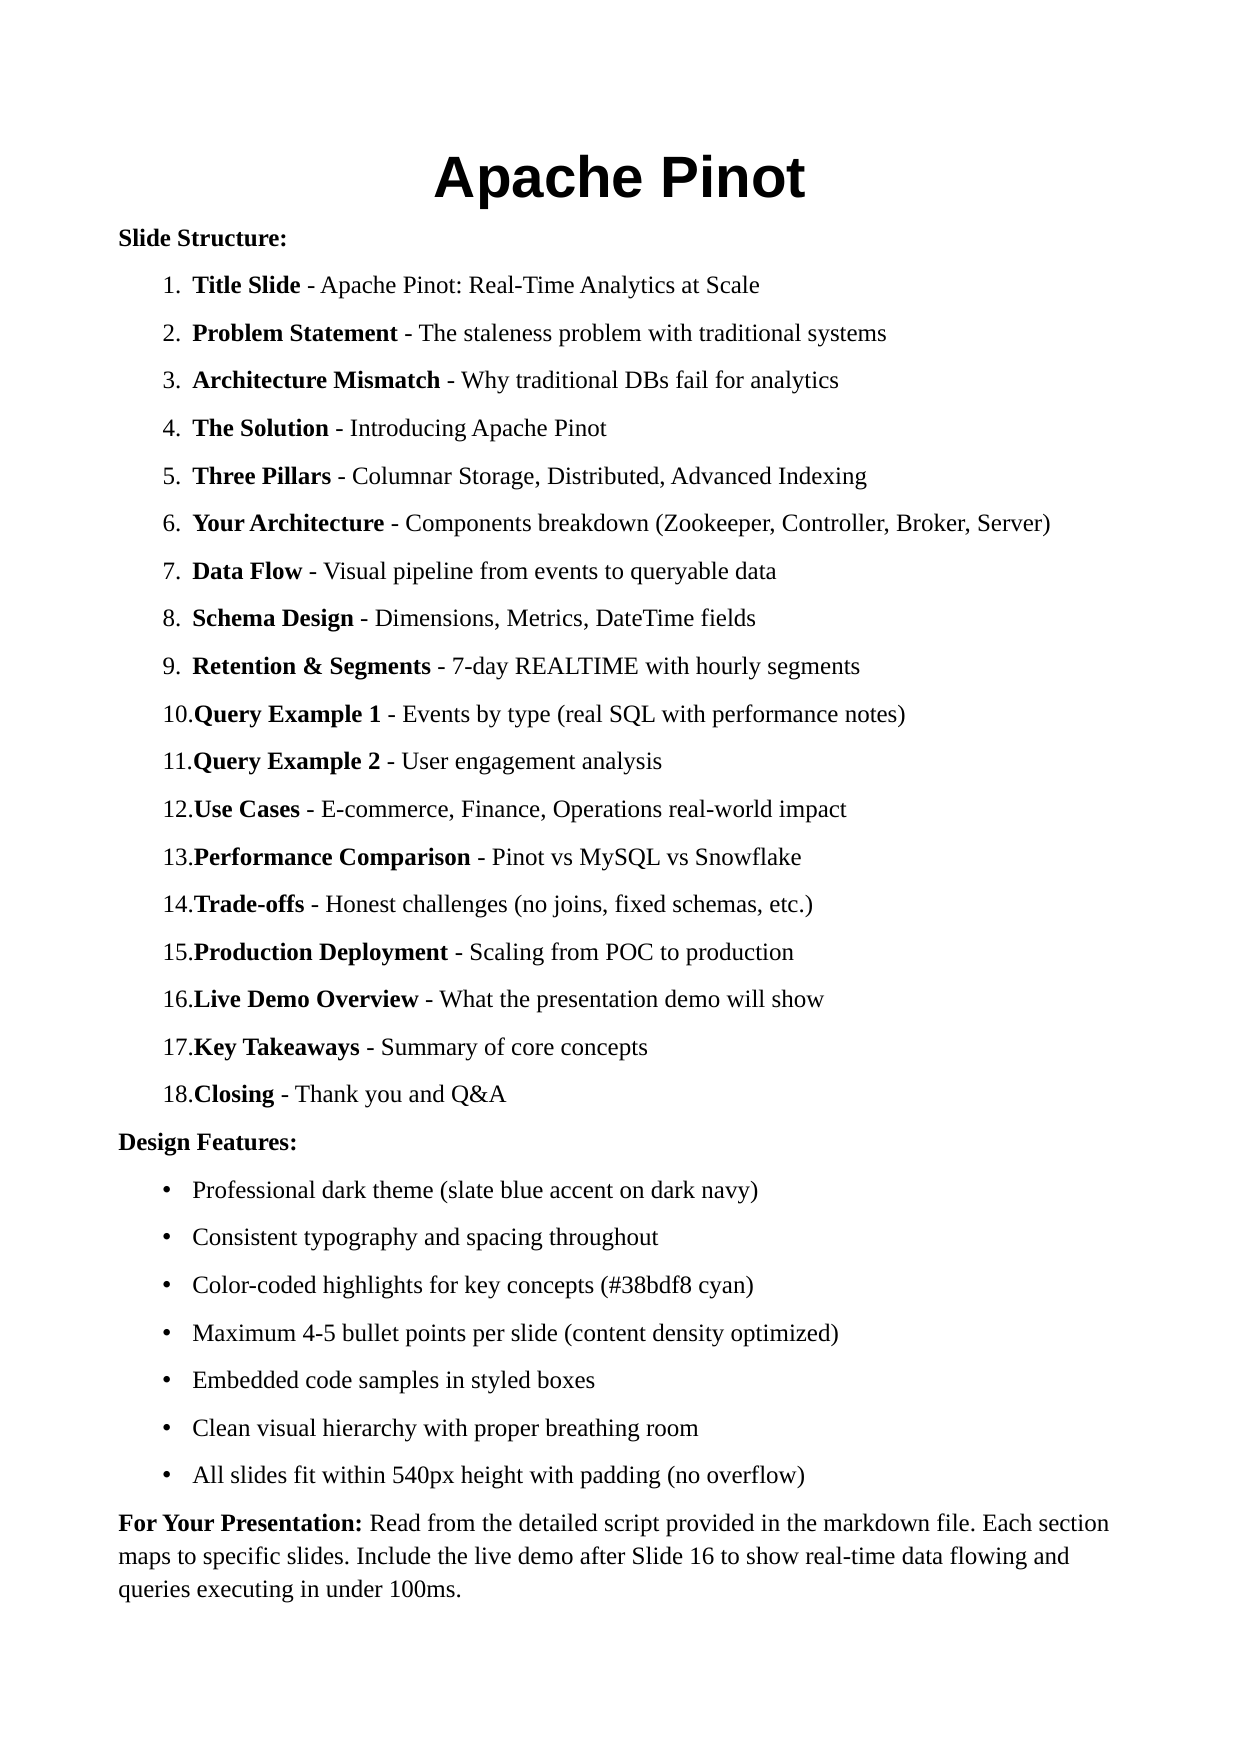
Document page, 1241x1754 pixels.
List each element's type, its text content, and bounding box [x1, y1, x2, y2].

list Professional dark theme (slate blue accent on dark navy) [162, 1175, 1122, 1203]
list Closing - Thank you and Q&A [162, 1079, 1122, 1108]
text Design Features: [118, 1127, 1122, 1156]
list Query Example 2 - User engagement analysis [162, 746, 1122, 775]
list Performance Comparison - Pinot vs MySQL vs Snowflake [162, 842, 1122, 870]
list Live Demo Overview - What the presentation demo will show [162, 984, 1122, 1013]
list Your Architecture - Components breakdown (Zookeeper, Controller, Broker, Server) [162, 508, 1122, 537]
text Slide Structure: [118, 223, 1122, 251]
list Title Slide - Apache Pinot: Real-Time Analytics at Scale [162, 270, 1122, 299]
text For Your Presentation: Read from the detailed script provided in the markdown file. Each section maps to specific slides. Include the live demo after Slide 16 to show real-time data flowing and queries executing in under 100ms. [118, 1508, 1122, 1603]
list Schema Design - Dimensions, Metrics, DateTime fields [162, 603, 1122, 632]
list Query Example 1 - Events by type (real SQL with performance notes) [162, 699, 1122, 727]
list Retention & Segments - 7-day REALTIME with hourly segments [162, 651, 1122, 680]
list Architecture Mismatch - Why traditional DBs fail for analytics [162, 366, 1122, 394]
list Color-coded highlights for key concepts (#38bdf8 cyan) [162, 1270, 1122, 1299]
title Apache Pinot [118, 143, 1122, 210]
list Clean visual hierarchy with proper breathing room [162, 1413, 1122, 1442]
list Production Deployment - Scaling from POC to production [162, 937, 1122, 966]
list Use Cases - E-commerce, Finance, Operations real-world impact [162, 794, 1122, 823]
list All slides fit within 540px height with padding (no overflow) [162, 1460, 1122, 1489]
list Embedded code samples in styled boxes [162, 1365, 1122, 1394]
list Key Takeaways - Summary of core concepts [162, 1032, 1122, 1061]
list The Solution - Introducing Apache Pinot [162, 413, 1122, 442]
list Trade-offs - Honest challenges (no joins, fixed schemas, etc.) [162, 889, 1122, 918]
list Maximum 4-5 bullet points per slide (content density optimized) [162, 1318, 1122, 1346]
list Three Pillars - Columnar Storage, Distributed, Advanced Indexing [162, 461, 1122, 489]
list Problem Statement - The staleness problem with traditional systems [162, 318, 1122, 347]
list Data Flow - Visual pipeline from events to queryable data [162, 556, 1122, 585]
list Consistent typography and spacing throughout [162, 1222, 1122, 1251]
